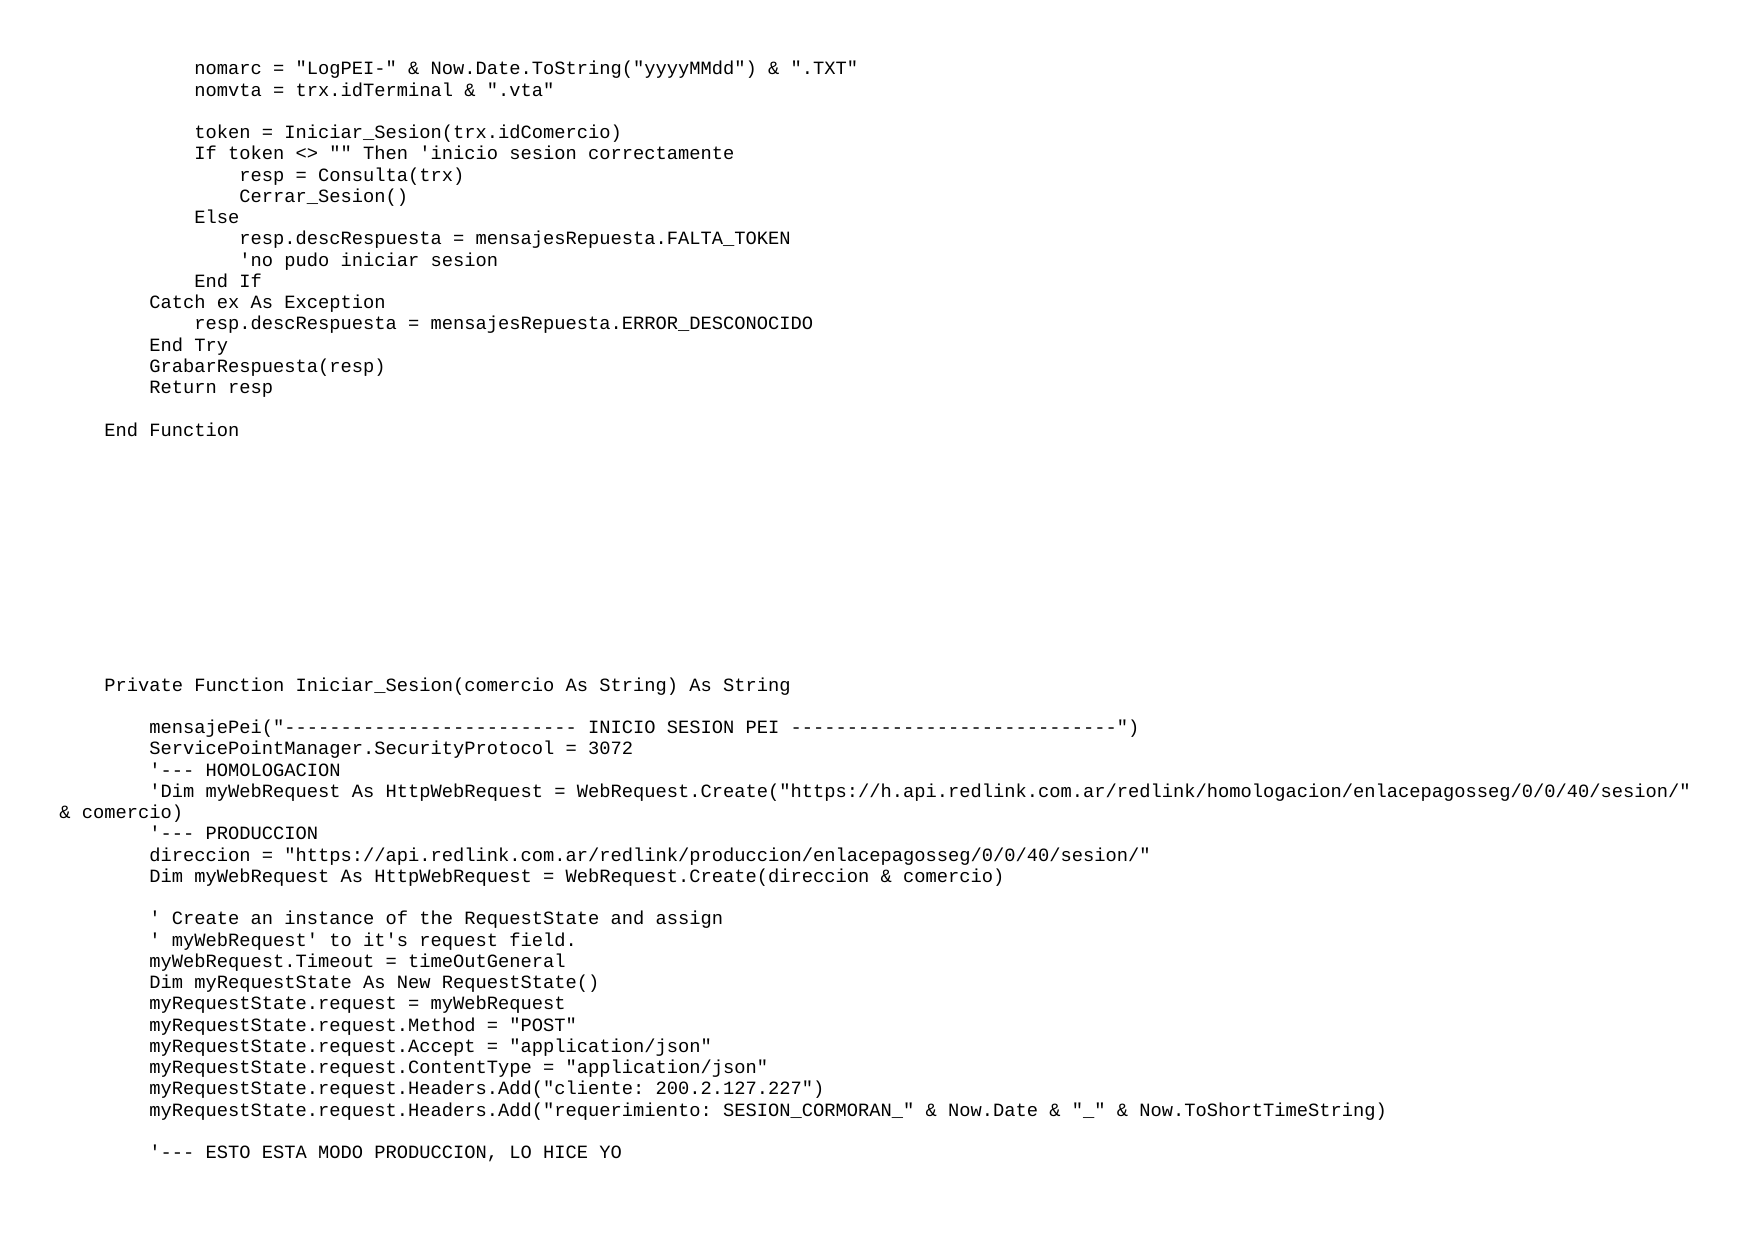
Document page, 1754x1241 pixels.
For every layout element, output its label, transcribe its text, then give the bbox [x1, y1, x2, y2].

text Catch ex As Exception [59, 293, 1695, 314]
text resp = Consulta(trx) [59, 165, 1695, 187]
text End If [59, 272, 1695, 293]
text Return resp [59, 378, 1695, 399]
text nomvta = trx.idTerminal & ".vta" [59, 80, 1695, 102]
text GrabarRespuesta(resp) [59, 357, 1695, 378]
text nomarc = "LogPEI-" & Now.Date.ToString("yyyyMMdd") & ".TXT" [59, 59, 1695, 80]
text myRequestState.request.Headers.Add("cliente: 200.2.127.227") [59, 1079, 1695, 1100]
text Private Function Iniciar_Sesion(comercio As String) As String [59, 675, 1695, 697]
text End Try [59, 335, 1695, 357]
text myRequestState.request.ContentType = "application/json" [59, 1058, 1695, 1079]
text myRequestState.request = myWebRequest [59, 994, 1695, 1015]
text resp.descRespuesta = mensajesRepuesta.ERROR_DESCONOCIDO [59, 314, 1695, 335]
text End Function [59, 420, 1695, 442]
text token = Iniciar_Sesion(trx.idComercio) [59, 123, 1695, 144]
text If token <> "" Then 'inicio sesion correctamente [59, 144, 1695, 165]
text direccion = "https://api.redlink.com.ar/redlink/produccion/enlacepagosseg/0/0/40/sesion/" [59, 845, 1695, 867]
text ' myWebRequest' to it's request field. [59, 930, 1695, 952]
text '--- PRODUCCION [59, 824, 1695, 845]
text myRequestState.request.Headers.Add("requerimiento: SESION_CORMORAN_" & Now.Date & "_" & Now.ToShortTimeString) [59, 1100, 1695, 1122]
text Cerrar_Sesion() [59, 187, 1695, 208]
text resp.descRespuesta = mensajesRepuesta.FALTA_TOKEN [59, 229, 1695, 250]
text Dim myRequestState As New RequestState() [59, 973, 1695, 994]
text '--- HOMOLOGACION [59, 760, 1695, 782]
text Else [59, 208, 1695, 229]
text myRequestState.request.Accept = "application/json" [59, 1037, 1695, 1058]
text 'no pudo iniciar sesion [59, 250, 1695, 272]
text '--- ESTO ESTA MODO PRODUCCION, LO HICE YO [59, 1143, 1695, 1164]
text mensajePei("-------------------------- INICIO SESION PEI -----------------------------") [59, 718, 1695, 739]
text Dim myWebRequest As HttpWebRequest = WebRequest.Create(direccion & comercio) [59, 867, 1695, 888]
text ' Create an instance of the RequestState and assign [59, 909, 1695, 930]
text ServicePointManager.SecurityProtocol = 3072 [59, 739, 1695, 760]
text myRequestState.request.Method = "POST" [59, 1015, 1695, 1037]
text myWebRequest.Timeout = timeOutGeneral [59, 952, 1695, 973]
text 'Dim myWebRequest As HttpWebRequest = WebRequest.Create("https://h.api.redlink.com.ar/redlink/homologacion/enlacepagosseg/0/0/40/sesion/" & comercio) [59, 782, 1695, 824]
